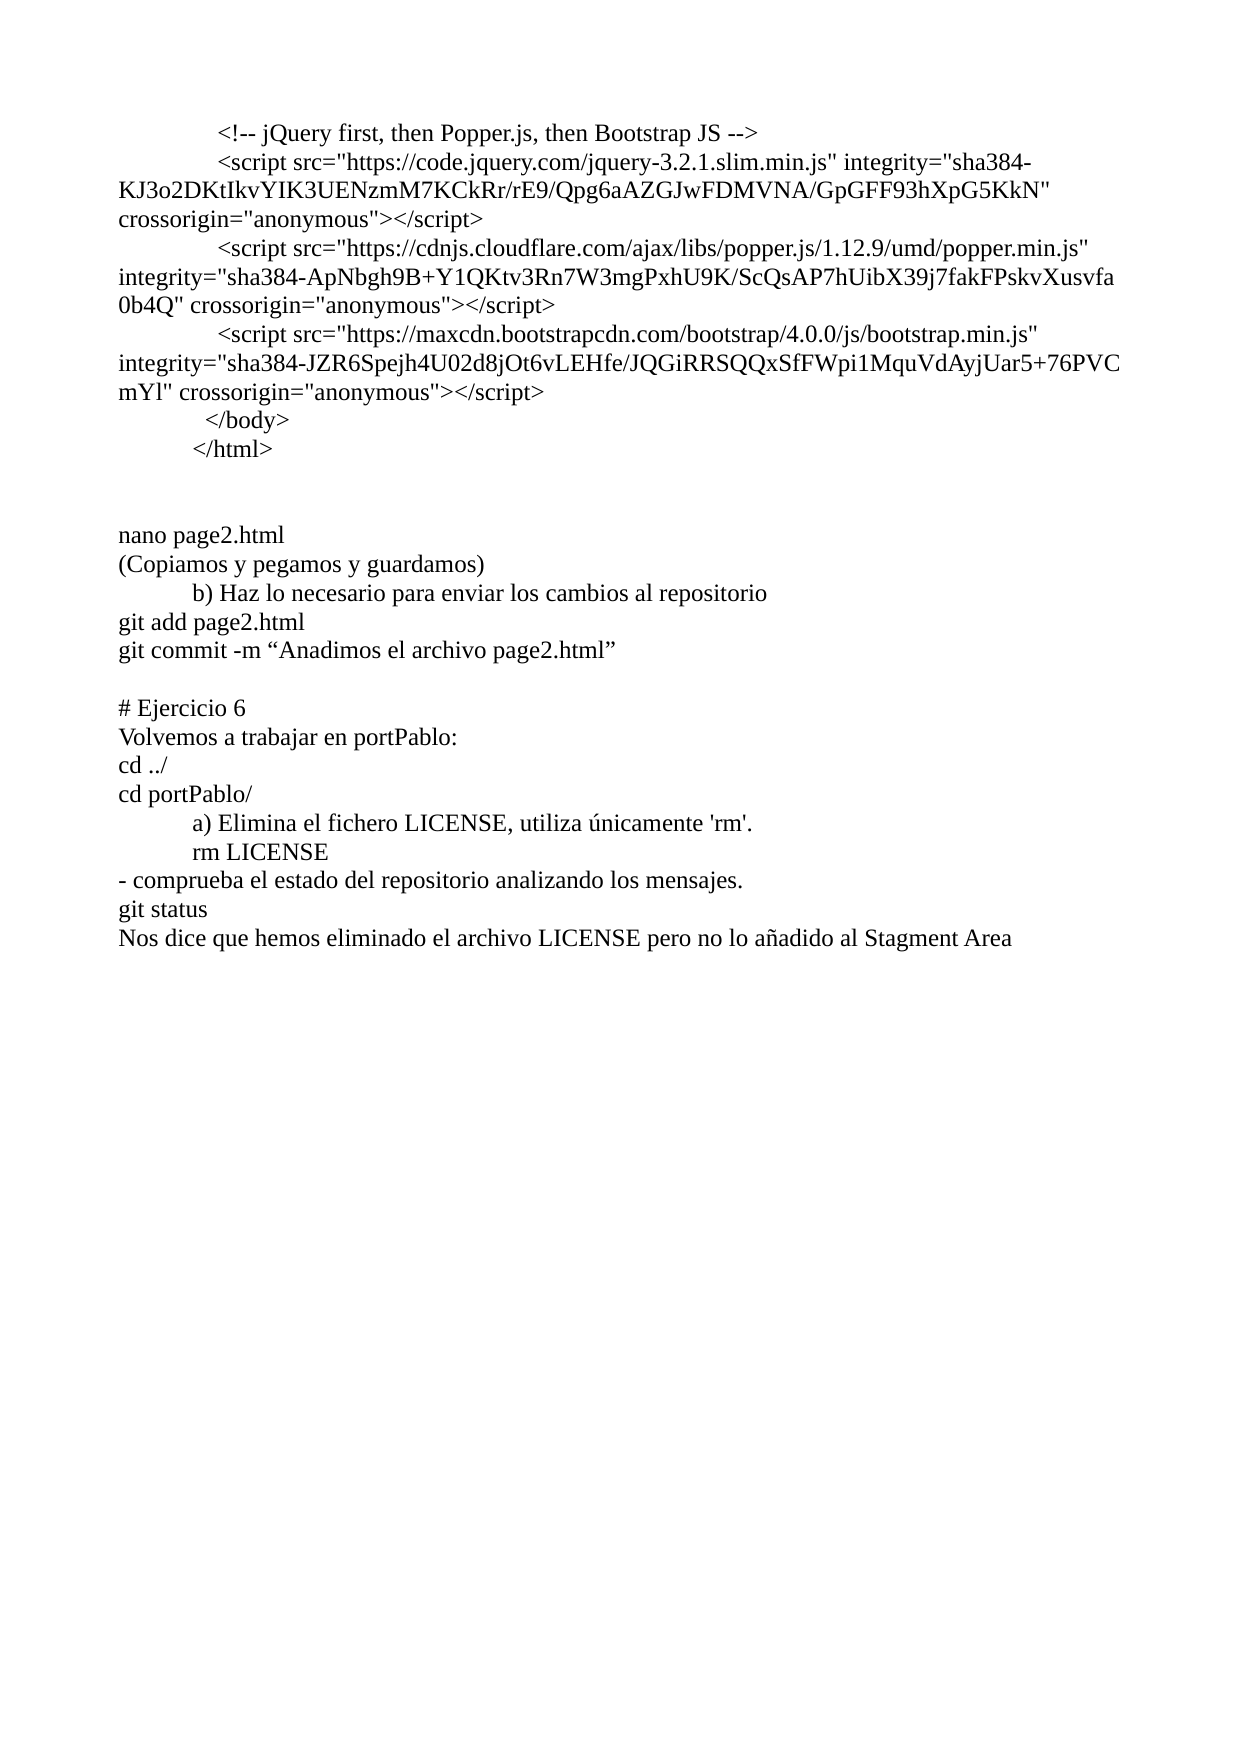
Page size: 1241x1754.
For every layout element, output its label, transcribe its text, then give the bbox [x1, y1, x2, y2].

text git add page2.html [118, 607, 1122, 636]
text </body> [118, 406, 1122, 434]
text git status [118, 894, 1122, 923]
text cd portPablo/ [118, 779, 1122, 808]
text rm LICENSE [118, 837, 1122, 866]
text </html> [118, 434, 1122, 463]
text Volvemos a trabajar en portPablo: [118, 722, 1122, 751]
text git commit -m “Anadimos el archivo page2.html” [118, 636, 1122, 664]
text <script src="https://cdnjs.cloudflare.com/ajax/libs/popper.js/1.12.9/umd/popper.min.js" integrity="sha384-ApNbgh9B+Y1QKtv3Rn7W3mgPxhU9K/ScQsAP7hUibX39j7fakFPskvXusvfa0b4Q" crossorigin="anonymous"></script> [118, 233, 1122, 319]
text Nos dice que hemos eliminado el archivo LICENSE pero no lo añadido al Stagment Area [118, 923, 1122, 952]
text <!-- jQuery first, then Popper.js, then Bootstrap JS --> [118, 118, 1122, 147]
text # Ejercicio 6 [118, 693, 1122, 722]
text <script src="https://maxcdn.bootstrapcdn.com/bootstrap/4.0.0/js/bootstrap.min.js" integrity="sha384-JZR6Spejh4U02d8jOt6vLEHfe/JQGiRRSQQxSfFWpi1MquVdAyjUar5+76PVCmYl" crossorigin="anonymous"></script> [118, 319, 1122, 406]
text a) Elimina el fichero LICENSE, utiliza únicamente 'rm'. [118, 808, 1122, 837]
text (Copiamos y pegamos y guardamos) [118, 549, 1122, 578]
text - comprueba el estado del repositorio analizando los mensajes. [118, 866, 1122, 894]
text nano page2.html [118, 521, 1122, 549]
text cd ../ [118, 751, 1122, 779]
text <script src="https://code.jquery.com/jquery-3.2.1.slim.min.js" integrity="sha384-KJ3o2DKtIkvYIK3UENzmM7KCkRr/rE9/Qpg6aAZGJwFDMVNA/GpGFF93hXpG5KkN" crossorigin="anonymous"></script> [118, 147, 1122, 233]
text b) Haz lo necesario para enviar los cambios al repositorio [118, 578, 1122, 607]
